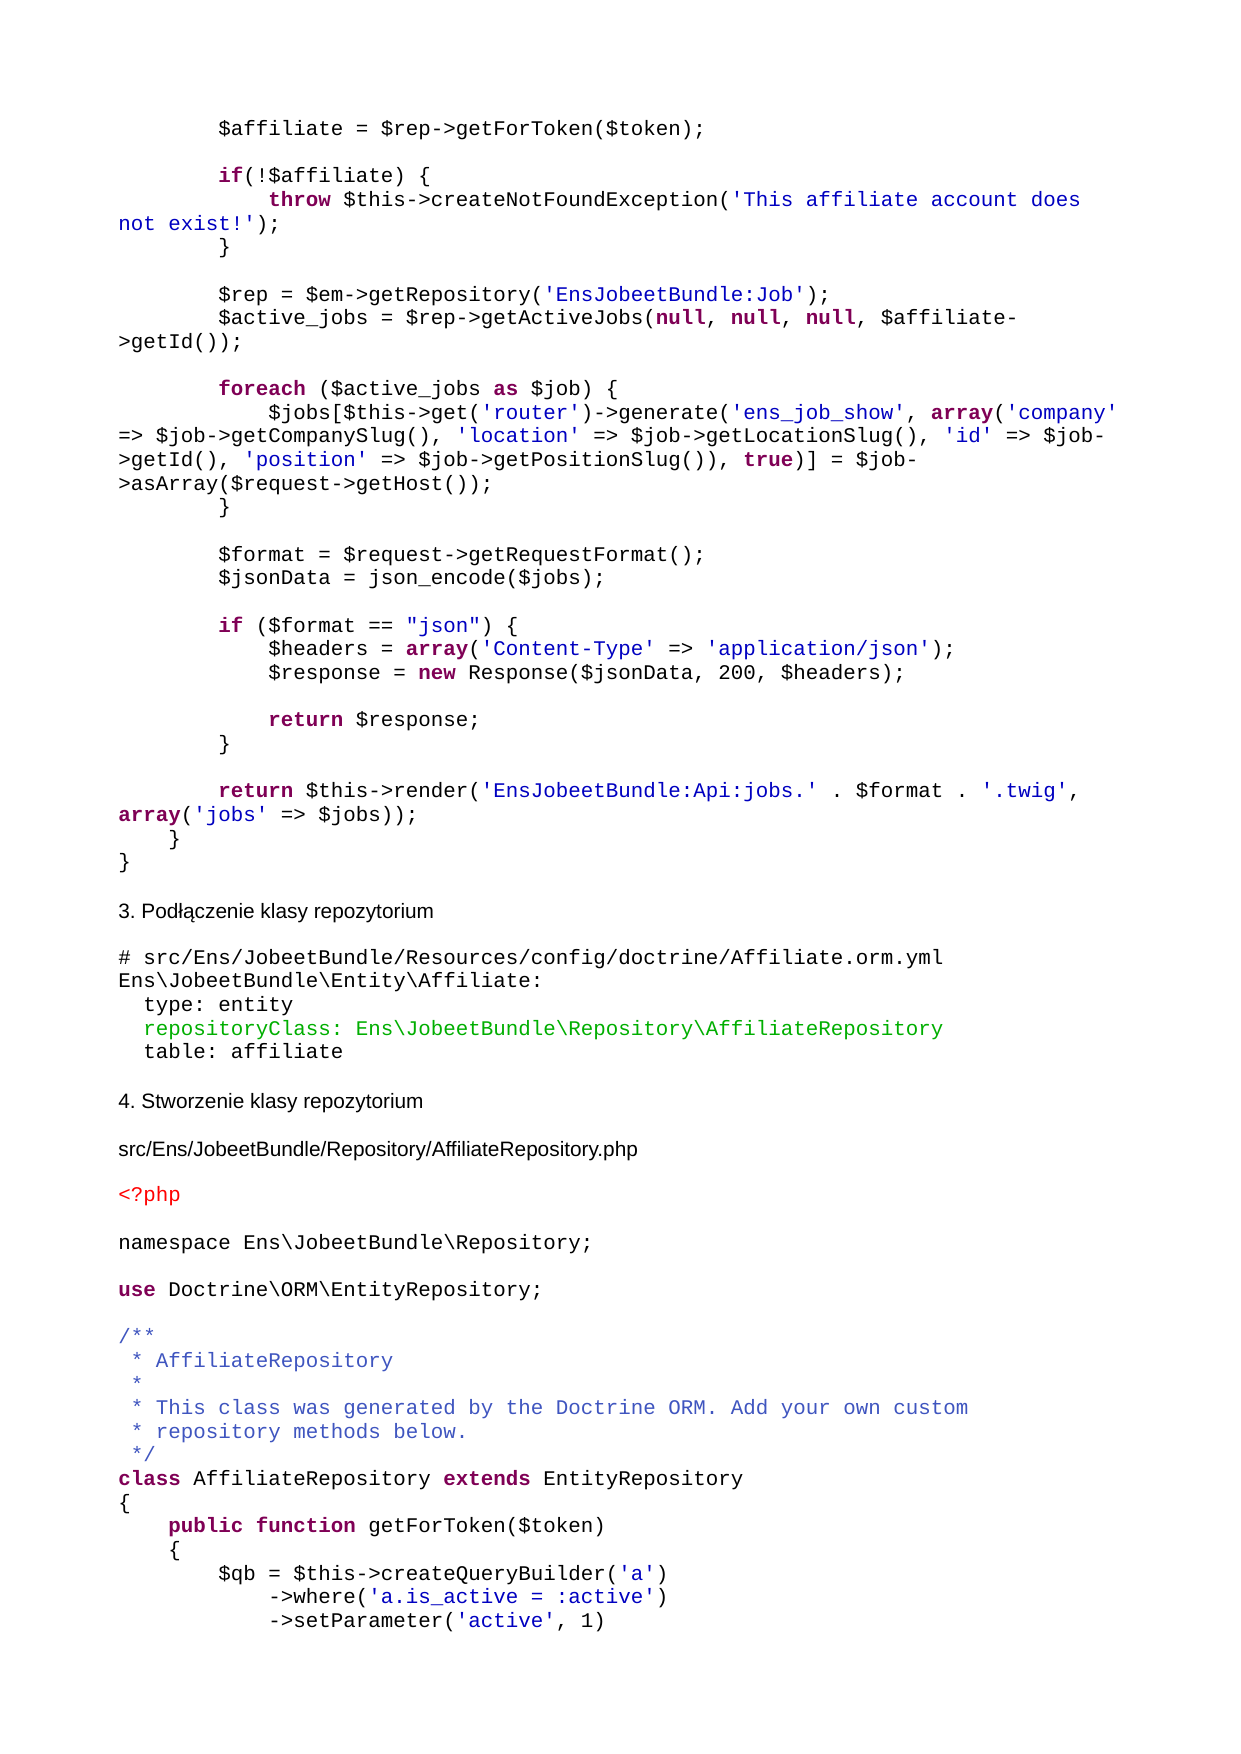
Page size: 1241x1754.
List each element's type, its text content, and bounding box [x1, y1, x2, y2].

text class AffiliateRepository extends EntityRepository [118, 1468, 1122, 1492]
text } [118, 851, 1122, 875]
text } [118, 827, 1122, 851]
text } [118, 733, 1122, 757]
text type: entity [118, 994, 1122, 1018]
text ->setParameter('active', 1) [118, 1610, 1122, 1634]
text } [118, 496, 1122, 520]
text { [118, 1539, 1122, 1563]
text public function getForToken($token) [118, 1515, 1122, 1539]
text * This class was generated by the Doctrine ORM. Add your own custom [118, 1397, 1122, 1421]
text namespace Ens\JobeetBundle\Repository; [118, 1232, 1122, 1255]
text table: affiliate [118, 1041, 1122, 1065]
text ->where('a.is_active = :active') [118, 1586, 1122, 1610]
text * repository methods below. [118, 1421, 1122, 1444]
text $headers = array('Content-Type' => 'application/json'); [118, 638, 1122, 662]
text <?php [118, 1184, 1122, 1208]
text $qb = $this->createQueryBuilder('a') [118, 1563, 1122, 1586]
text Ens\JobeetBundle\Entity\Affiliate: [118, 970, 1122, 994]
text { [118, 1492, 1122, 1515]
text $format = $request->getRequestFormat(); [118, 544, 1122, 567]
text throw $this->createNotFoundException('This affiliate account does not exist!'); [118, 189, 1122, 236]
text 4. Stworzenie klasy repozytorium [118, 1088, 1122, 1112]
text foreach ($active_jobs as $job) { [118, 378, 1122, 402]
text if ($format == "json") { [118, 615, 1122, 638]
text # src/Ens/JobeetBundle/Resources/config/doctrine/Affiliate.orm.yml [118, 947, 1122, 970]
text return $this->render('EnsJobeetBundle:Api:jobs.' . $format . '.twig', array('jobs' => $jobs)); [118, 780, 1122, 827]
text */ [118, 1444, 1122, 1468]
text return $response; [118, 709, 1122, 733]
text $affiliate = $rep->getForToken($token); [118, 118, 1122, 142]
text $active_jobs = $rep->getActiveJobs(null, null, null, $affiliate->getId()); [118, 307, 1122, 354]
text * AffiliateRepository [118, 1350, 1122, 1373]
text if(!$affiliate) { [118, 165, 1122, 189]
text $jobs[$this->get('router')->generate('ens_job_show', array('company' => $job->getCompanySlug(), 'location' => $job->getLocationSlug(), 'id' => $job->getId(), 'position' => $job->getPositionSlug()), true)] = $job->asArray($request->getHost()); [118, 402, 1122, 496]
text 3. Podłączenie klasy repozytorium [118, 899, 1122, 923]
text } [118, 236, 1122, 260]
text $rep = $em->getRepository('EnsJobeetBundle:Job'); [118, 284, 1122, 307]
text src/Ens/JobeetBundle/Repository/AffiliateRepository.php [118, 1136, 1122, 1160]
text $response = new Response($jsonData, 200, $headers); [118, 662, 1122, 686]
text use Doctrine\ORM\EntityRepository; [118, 1279, 1122, 1303]
text repositoryClass: Ens\JobeetBundle\Repository\AffiliateRepository [118, 1018, 1122, 1041]
text $jsonData = json_encode($jobs); [118, 567, 1122, 591]
text /** [118, 1326, 1122, 1350]
text * [118, 1373, 1122, 1397]
